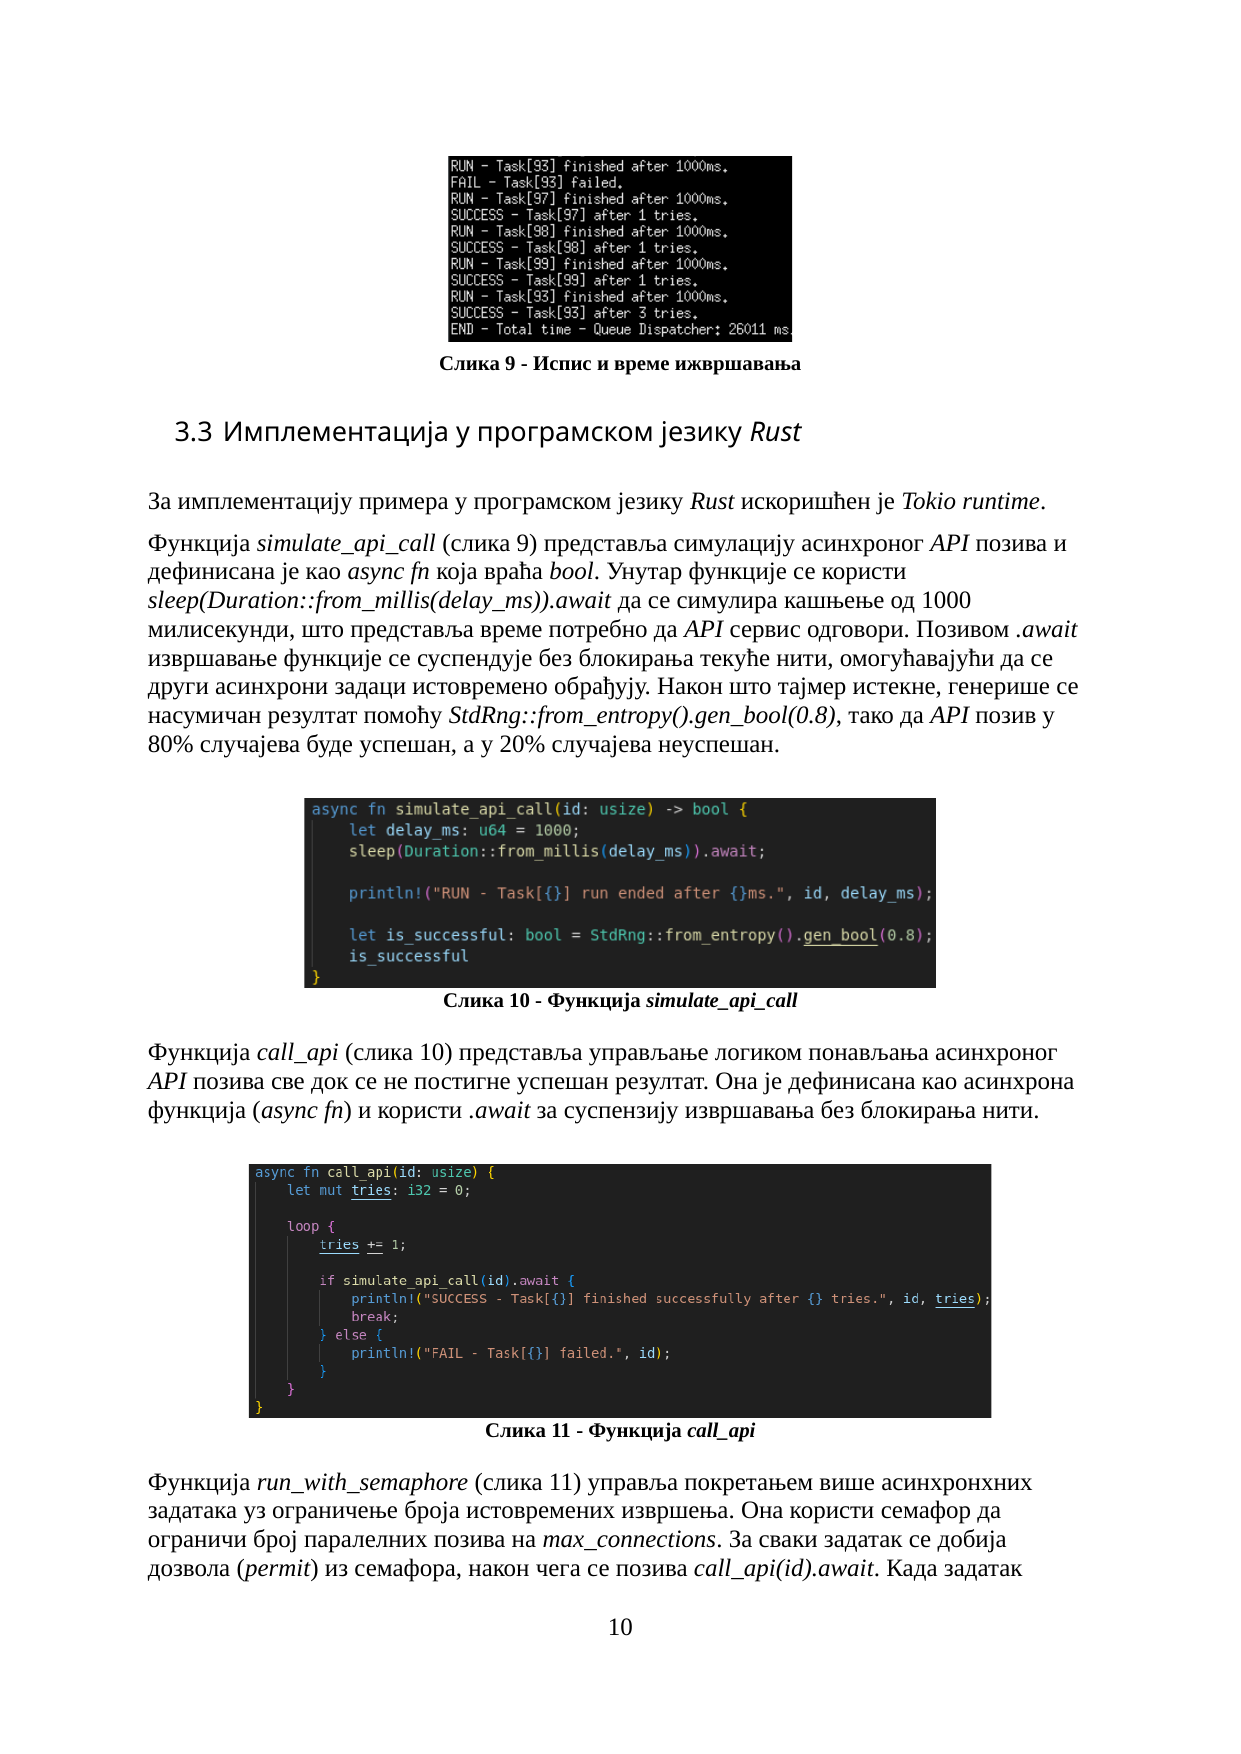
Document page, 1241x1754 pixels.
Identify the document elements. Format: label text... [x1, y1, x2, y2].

text Функција run_with_semaphore (слика 11) управља покретањем више асинхронхних задатака уз ограничење броја истовремених извршења. Она користи семафор да ограничи број паралелних позива на max_connections. За сваки задатак се добија дозвола (permit) из семафора, након чега се позива call_api(id).await. Када задатак [148, 1467, 1092, 1582]
text Слика 11 - Функција call_api [148, 1165, 1092, 1442]
text Слика 10 - Функција simulate_api_call [148, 799, 1092, 1012]
text Функција simulate_api_call (слика 9) представља симулацију асинхроног API позива и дефинисана је као async fn која враћа bool. Унутар функције се користи sleep(Duration::from_millis(delay_ms)).await да се симулира кашњење од 1000 милисекунди, што представља време потребно да API сервис одговори. Позивом .await извршавање функције се суспендује без блокирања текуће нити, омогућавајући да се други асинхрони задаци истовремено обрађују. Након што тајмер истекне, генерише се насумичан резултат помоћу StdRng::from_entropy().gen_bool(0.8), тако да API позив у 80% случајева буде успешан, а у 20% случајева неуспешан. [148, 528, 1092, 758]
text Функција call_api (слика 10) представља управљање логиком понављања асинхроног API позива све док се не постигне успешан резултат. Она је дефинисана као асинхрона функција (async fn) и користи .await за суспензију извршавања без блокирања нити. [148, 1037, 1092, 1123]
subtitle Имплементација у програмском језику Rust [174, 412, 1078, 449]
picture [304, 798, 936, 988]
picture [448, 156, 793, 342]
picture [248, 1164, 992, 1418]
text За имплементацију примера у програмском језику Rust искоришћен је Tokio runtime. [148, 486, 1092, 515]
text Слика 9 - Испис и време ижвршавања [148, 148, 1092, 374]
